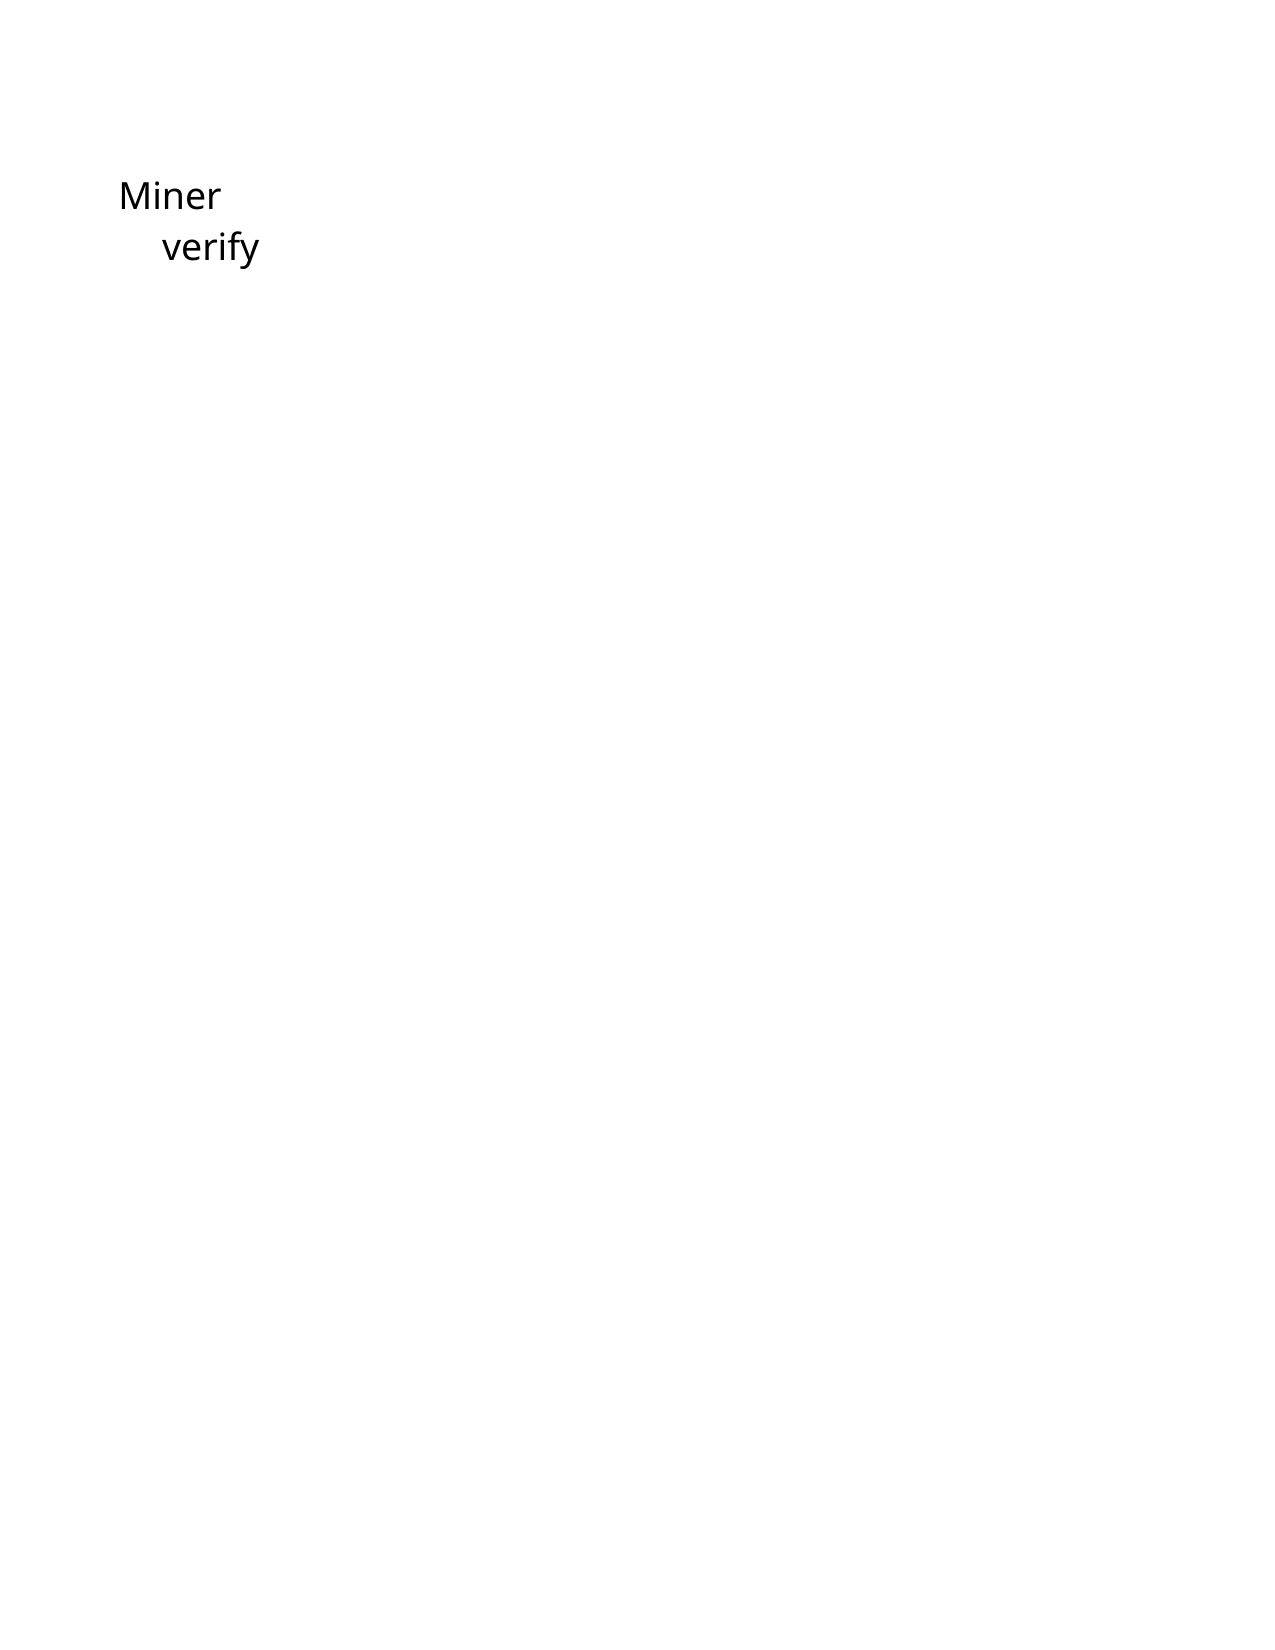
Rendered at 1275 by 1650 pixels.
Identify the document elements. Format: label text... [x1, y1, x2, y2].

text Miner [118, 169, 1157, 220]
text verify [118, 220, 1157, 271]
